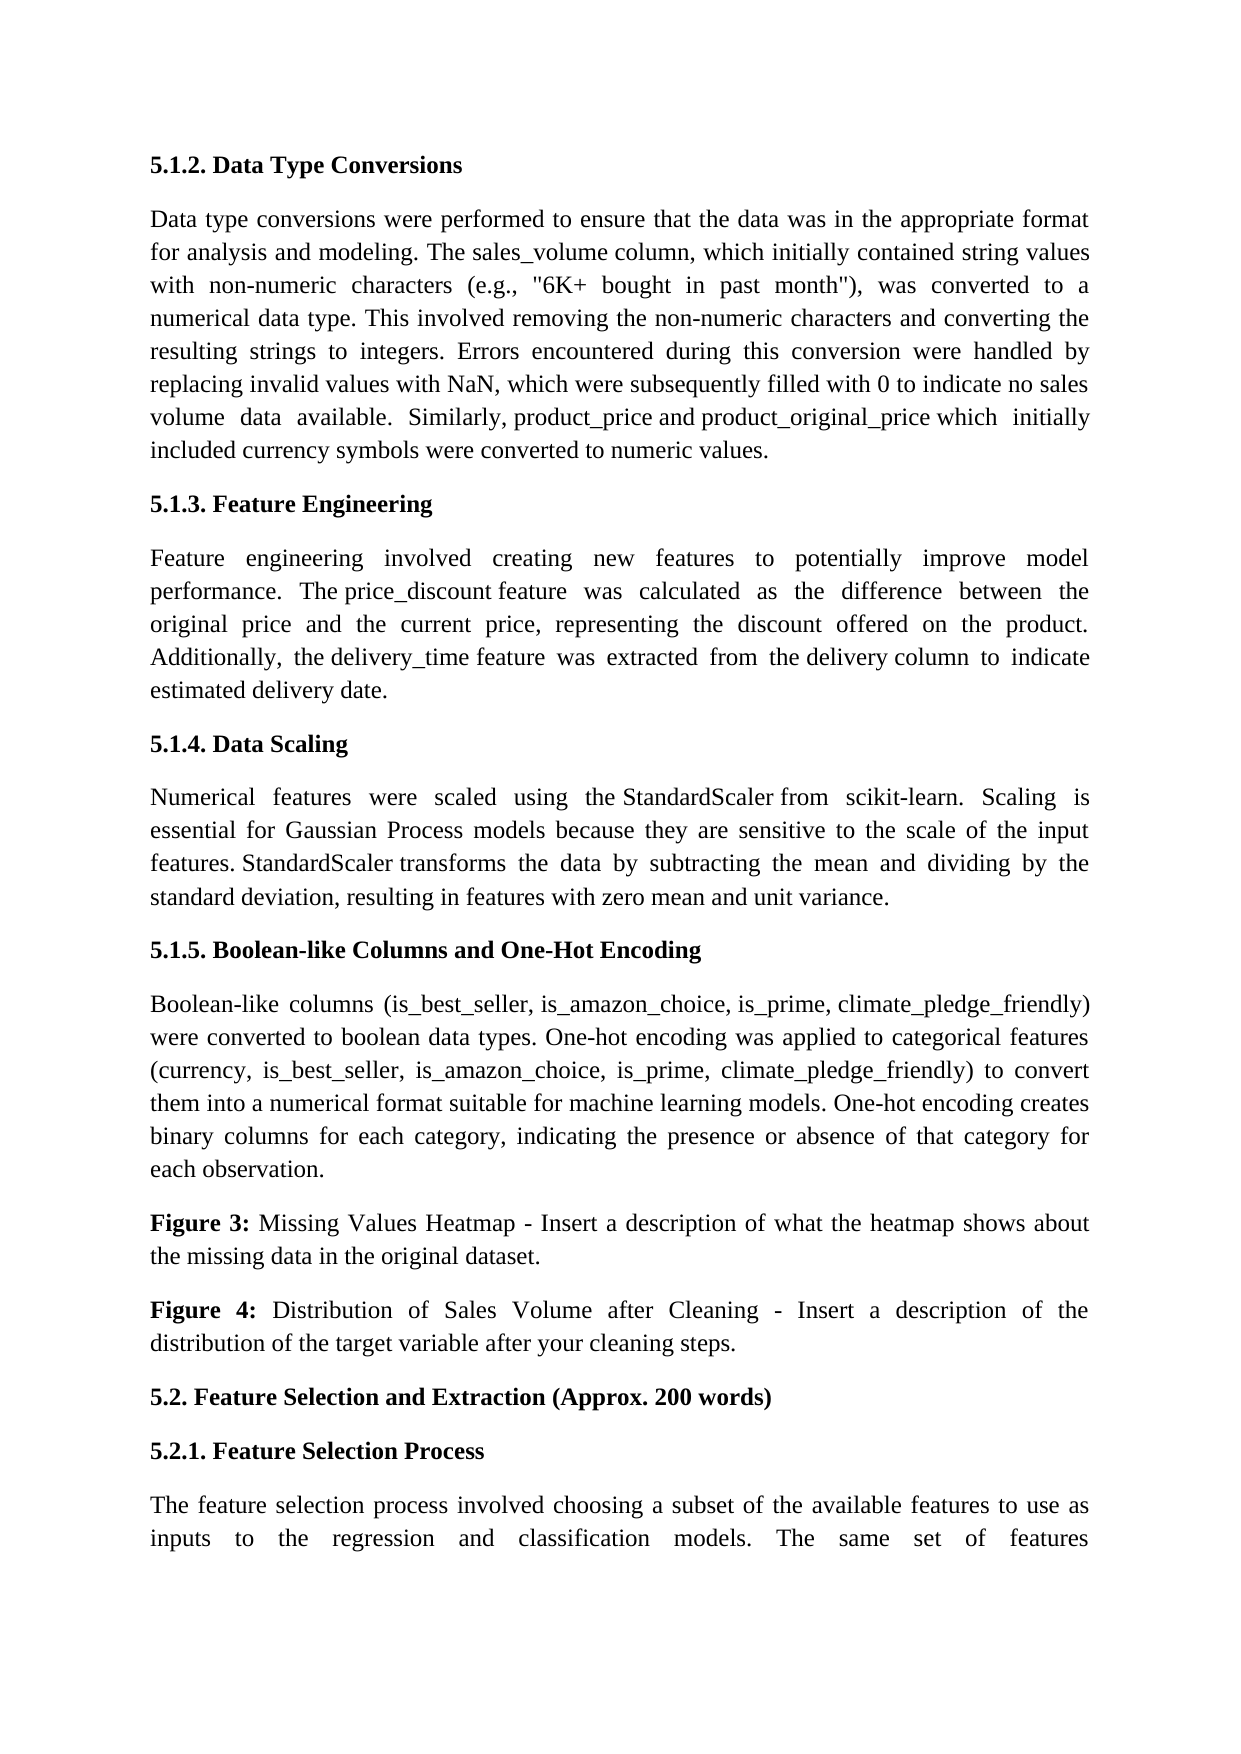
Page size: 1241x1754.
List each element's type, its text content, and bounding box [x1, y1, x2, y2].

text Figure 3: Missing Values Heatmap - Insert a description of what the heatmap shows about the missing data in the original dataset. [150, 1208, 1090, 1270]
text Figure 4: Distribution of Sales Volume after Cleaning - Insert a description of the distribution of the target variable after your cleaning steps. [150, 1295, 1090, 1357]
text 5.1.5. Boolean-like Columns and One-Hot Encoding [150, 935, 1090, 964]
text 5.2.1. Feature Selection Process [150, 1436, 1090, 1464]
text Numerical features were scaled using the StandardScaler from scikit-learn. Scaling is essential for Gaussian Process models because they are sensitive to the scale of the input features. StandardScaler transforms the data by subtracting the mean and dividing by the standard deviation, resulting in features with zero mean and unit variance. [150, 782, 1090, 910]
text The feature selection process involved choosing a subset of the available features to use as inputs to the regression and classification models. The same set of features [150, 1490, 1090, 1551]
text Data type conversions were performed to ensure that the data was in the appropriate format for analysis and modeling. The sales_volume column, which initially contained string values with non-numeric characters (e.g., "6K+ bought in past month"), was converted to a numerical data type. This involved removing the non-numeric characters and converting the resulting strings to integers. Errors encountered during this conversion were handled by replacing invalid values with NaN, which were subsequently filled with 0 to indicate no sales volume data available. Similarly, product_price and product_original_price which initially included currency symbols were converted to numeric values. [150, 204, 1090, 464]
text Boolean-like columns (is_best_seller, is_amazon_choice, is_prime, climate_pledge_friendly) were converted to boolean data types. One-hot encoding was applied to categorical features (currency, is_best_seller, is_amazon_choice, is_prime, climate_pledge_friendly) to convert them into a numerical format suitable for machine learning models. One-hot encoding creates binary columns for each category, indicating the presence or absence of that category for each observation. [150, 989, 1090, 1183]
text 5.1.2. Data Type Conversions [150, 150, 1090, 179]
text 5.1.3. Feature Engineering [150, 489, 1090, 518]
text 5.2. Feature Selection and Extraction (Approx. 200 words) [150, 1382, 1090, 1411]
text 5.1.4. Data Scaling [150, 729, 1090, 757]
text Feature engineering involved creating new features to potentially improve model performance. The price_discount feature was calculated as the difference between the original price and the current price, representing the discount offered on the product. Additionally, the delivery_time feature was extracted from the delivery column to indicate estimated delivery date. [150, 543, 1090, 703]
